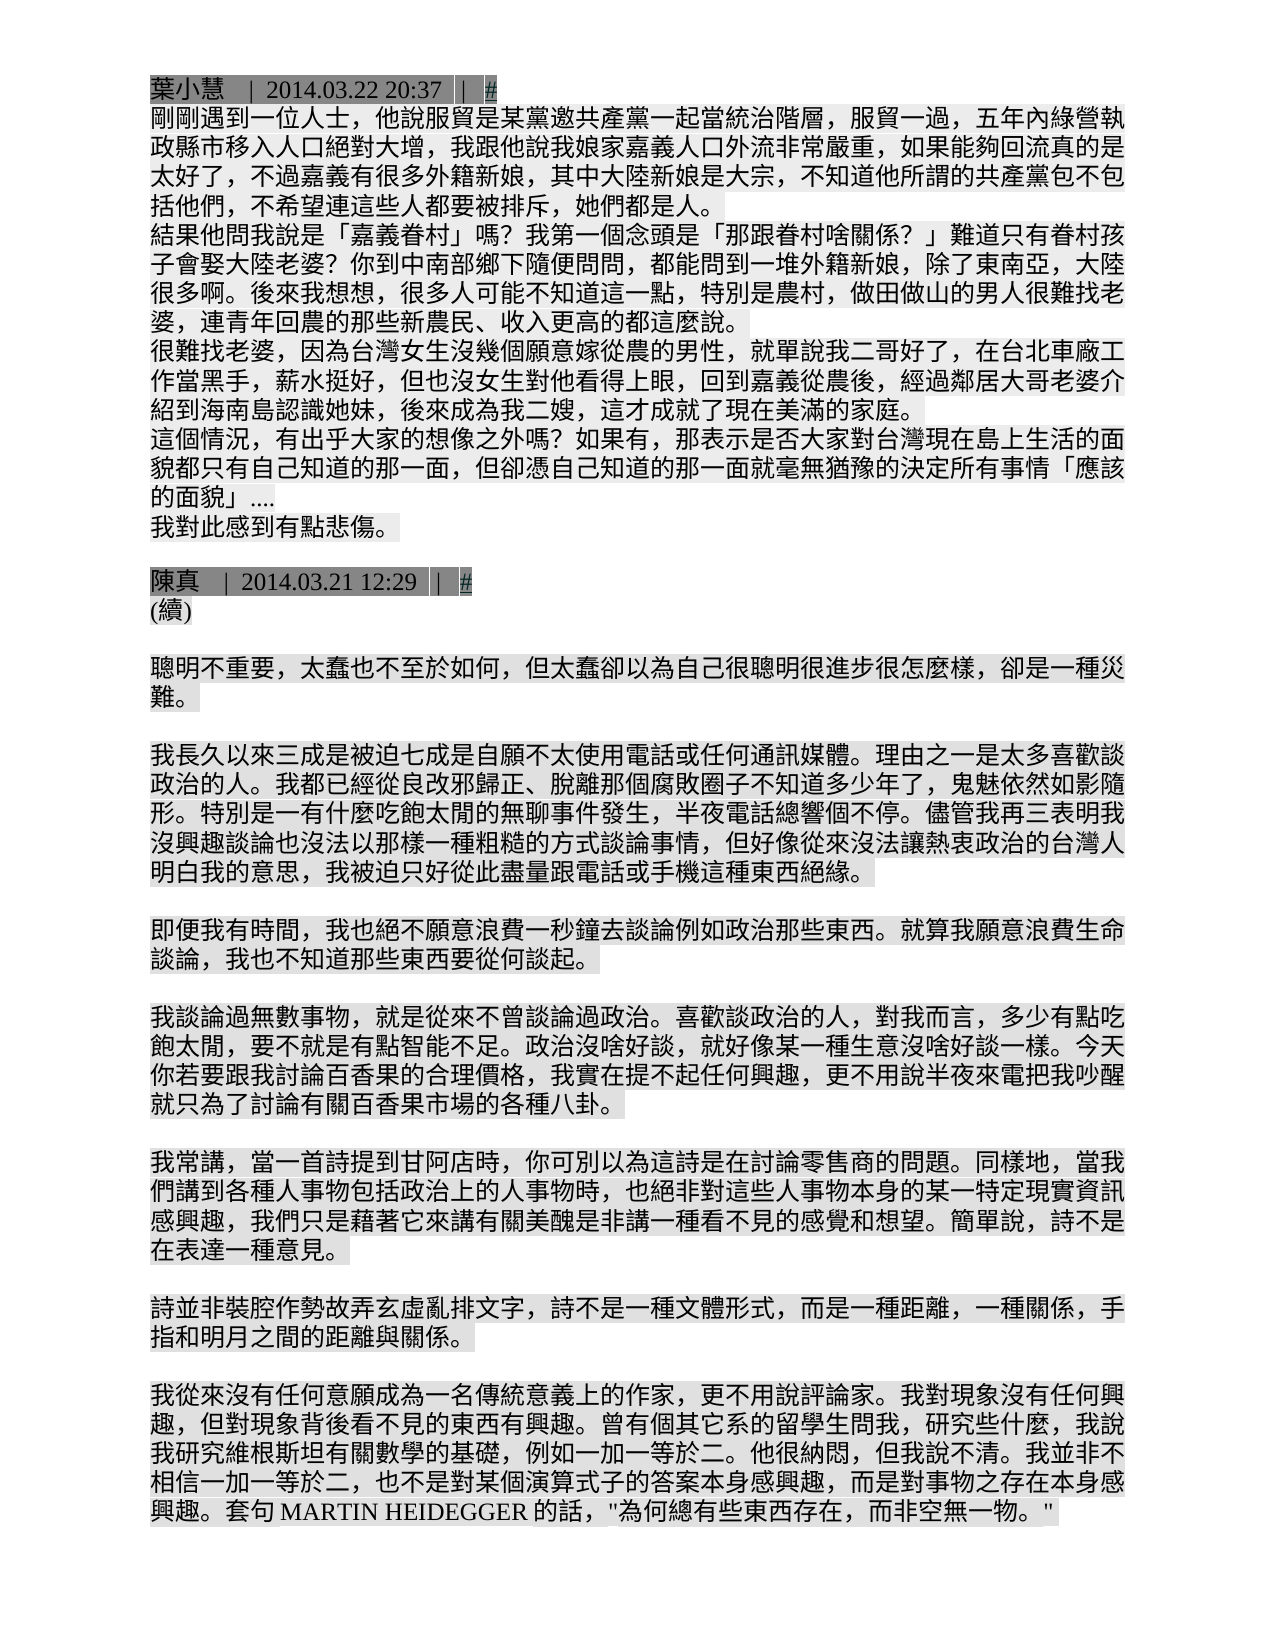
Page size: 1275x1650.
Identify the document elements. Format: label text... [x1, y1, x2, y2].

text 陳真 | 2014.03.21 12:29 | # [150, 567, 1125, 596]
text 葉小慧 | 2014.03.22 20:37 | # [150, 75, 1125, 104]
text (續) 聰明不重要，太蠢也不至於如何，但太蠢卻以為自己很聰明很進步很怎麼樣，卻是一種災難。 我長久以來三成是被迫七成是自願不太使用電話或任何通訊媒體。理由之一是太多喜歡談政治的人。我都已經從良改邪歸正、脫離那個腐敗圈子不知道多少年了，鬼魅依然如影隨形。特別是一有什麼吃飽太閒的無聊事件發生，半夜電話總響個不停。儘管我再三表明我沒興趣談論也沒法以那樣一種粗糙的方式談論事情，但好像從來沒法讓熱衷政治的台灣人明白我的意思，我被迫只好從此盡量跟電話或手機這種東西絕緣。 即便我有時間，我也絕不願意浪費一秒鐘去談論例如政治那些東西。就算我願意浪費生命談論，我也不知道那些東西要從何談起。 我談論過無數事物，就是從來不曾談論過政治。喜歡談政治的人，對我而言，多少有點吃飽太閒，要不就是有點智能不足。政治沒啥好談，就好像某一種生意沒啥好談一樣。今天你若要跟我討論百香果的合理價格，我實在提不起任何興趣，更不用說半夜來電把我吵醒就只為了討論有關百香果市場的各種八卦。 我常講，當一首詩提到甘阿店時，你可別以為這詩是在討論零售商的問題。同樣地，當我們講到各種人事物包括政治上的人事物時，也絕非對這些人事物本身的某一特定現實資訊感興趣，我們只是藉著它來講有關美醜是非講一種看不見的感覺和想望。簡單說，詩不是在表達一種意見。 詩並非裝腔作勢故弄玄虛亂排文字，詩不是一種文體形式，而是一種距離，一種關係，手指和明月之間的距離與關係。 我從來沒有任何意願成為一名傳統意義上的作家，更不用說評論家。我對現象沒有任何興趣，但對現象背後看不見的東西有興趣。曾有個其它系的留學生問我，研究些什麼，我說我研究維根斯坦有關數學的基礎，例如一加一等於二。他很納悶，但我說不清。我並非不相信一加一等於二，也不是對某個演算式子的答案本身感興趣，而是對事物之存在本身感興趣。套句MARTIN HEIDEGGER的話，"為何總有些東西存在，而非空無一物。" 我知道一加一等於二，也知道這的確是我的手，知道桌上這東西是一個茶杯，甚至知道深藍比淺藍更深，知道明天比今天要晚到，知道一等於一，知道3不是一種顏色等等，重點不是事物本身究竟如何，而是為什麼有這一切的存在。對我來說，這是一個謎，我願意為它皓首窮經一輩子而無所獲，因為這謎擄獲我的心，我終究逃不出它的魅惑，猶如孫悟空終究逃不出如來佛的手掌心。 但是今天如果有人喜孜孜要跟我討論二加三等於多少，討論茶杯的各種款式，討論顏色的各種光譜分析，我會覺得很挫折。 我終究不是在討論任何意見，我對意見這東西沒有任何興趣。任何一個事情，意見不就那幾種嗎？意見有什麼好講的。世上最讓我感到羞愧的事情之一就是說出一己之見。我的意見就跟任何人的意見一樣，沒有對它進行任何個別陳述的意義與價值。 我是個詩人，而且我但願所有人都應該是詩人。詩是不涉及任何意見的。但有一種人，或一種文化上較為落後的族群，偏偏對意見特別狂熱，甚至以它來判定敵我。 當然，許多時候其實這樣一個族群依然是詩的民族，我很難想像有誰能拒絕成為一個詩人，就算我家阿憨也知道隱喻這回事。 表面上是打意見的戰爭，其實完全與意見無關，意見變成一種顏色，一種旗子，一種攻擊的武器，藉以區分敵我陣營，鏟除異己。而這個敵我之分，恰恰是根據某種氣味和價值觀或偏見來區分。一分下來，往往區分成兩種品性，兩種為人處世的態度，甚至兩種智能與心性。 很明顯的一個例子就是美國對克里米亞公投回歸俄羅斯的事情。美國氣急敗壞說不可以干涉內政，不可以違反國際法，不可以傷害他國主權，但我看不出俄羅斯違反了哪一條國際法或傷害了誰的主權。 你很難想像這些話出自美國政府口中，就好像一個殺人魔突然高喊和平一樣。而且，人家是98% 的公投勝率決定回歸俄羅斯。美國不是最喜歡輸出民主的嗎？這不就是一種民主的展現？ 總之，這些明明白白的事，實在無須我多說。這只是表明一件事，咱們其實都是詩人，都知道怎麼玩語言玩概念，就像丟炸彈一樣，各種漂亮話一會用在這個情境，一會又用在另一個情境，彈性十足。但是，炸彈就是炸彈，在炸彈上寫個 "我愛你" 並不會改變炸彈的本質。 政客的本事無它，吟詩而已。當它說起這回事，意思是指向另一個目的，跟那回事其實一點關係都沒有。你看那些反服貿的小表哥小表妹們，他哪裏是反什麼服貿，貿字怎麼寫恐怕一百個有九十九個寫不上來。講白了，那就是在反馬，反中國。於是創造各種抹黑和謊言來營造這個反的概念，彷彿那真的只是一種意見，其實見個鬼。 就像反ECFA一樣，不是說什麼ECFA通過之後男的會有五百萬人失業，女的將沒法再找個像樣的老公，全是沒水準有病有毒男男女女到處隨地大小便的中國人將會用屎尿來淹沒美麗台灣，而且還說我們的小孩都會被送去黑龍江勞改下放。完全就是透過一種純屬捏造的方式在談事情。 我在黨外雜誌工作多年，深深明白這樣一種操作，當時我經常跟"同志" 們反映說，你們報導這些所謂內幕，有根據或證據嗎？還是純屬瞎掰？同志們告訴我說，萬惡的國民黨你要怎麼抹黑他都沒關係。其實後面還有更重要的一句同志們沒說完，那就是，越抹黑，越瞎掰，越聳動，雜誌銷路會越好，荷包滿滿，選票滿滿。 1998年我開始會使用電腦之後，天真地相信古希臘人那句諺語，林義雄曾引用在他的書裏，那諺語說："人類的智慧可以經由不斷的思慮辯駁而得到提升。" 於是我曾一度傻到以為可以提倡一種概念討論的風氣，相信真理越辯越明。結果，真理不但沒有越明，反而讓自己一團混濁，因為根本沒有人是真的想跟你做什麼概念討論真理探索的。在一切語言的來往中，只有綠油油的一片攻擊與捍衛，當然不是捍衛真理，而是捍衛各式各樣的利益與偏見。 市面上不是很多反戰反美人士嗎？表面意見與我們一樣，但那一點意義都沒有，兩個人能否歸屬同一路畢竟不是依靠表面意見或顏色旗幟來畫分。一個反戰反美人士，哪怕他的目標多麼崇高偉大，手段的乾淨與否以及用心與態度的良善與否，永遠是第一也是唯一重要。甘地說得對，如果我們對英國人有一絲的恨，那我寧可永生永世做為英國人的奴隸也不願以一種卑劣的方式尋求自由。 最後來說點意見，如果我的判斷與經驗及知識不是錯得太離譜的話，那麼，台灣其實正在這樣一種以民主之名行鬥爭與仇外鎖國之實的長年狀況下，在許多現實層面，例如經濟，例如文化，以一種可怕的速度倒退，而亞洲其它國家卻以一種令人瞠目結舌的速度前進。 奇怪的是，台灣人的本土自我滿意度卻迅速飆升。這就好像一個原本考80分的學生，一直退步到只剩8分，但他卻以為自己是滿分是世界之光，嘲笑原本考9分現在卻考90分的人，說如果跟這同學太靠近，程度會被他拉低，完全眛於現實。 不過這是題外話。台灣考幾分我基本上一點都不在意，但我只是想說，你明明從考80降到8分，別人明明是從9分進步到90分，你怎麼還在做白日夢以為自己很厲害很行？ [150, 596, 1125, 1556]
text 剛剛遇到一位人士，他說服貿是某黨邀共產黨一起當統治階層，服貿一過，五年內綠營執政縣市移入人口絕對大增，我跟他說我娘家嘉義人口外流非常嚴重，如果能夠回流真的是太好了，不過嘉義有很多外籍新娘，其中大陸新娘是大宗，不知道他所謂的共產黨包不包括他們，不希望連這些人都要被排斥，她們都是人。 結果他問我說是「嘉義眷村」嗎？我第一個念頭是「那跟眷村啥關係？」難道只有眷村孩子會娶大陸老婆？你到中南部鄉下隨便問問，都能問到一堆外籍新娘，除了東南亞，大陸很多啊。後來我想想，很多人可能不知道這一點，特別是農村，做田做山的男人很難找老婆，連青年回農的那些新農民、收入更高的都這麼說。 很難找老婆，因為台灣女生沒幾個願意嫁從農的男性，就單說我二哥好了，在台北車廠工作當黑手，薪水挺好，但也沒女生對他看得上眼，回到嘉義從農後，經過鄰居大哥老婆介紹到海南島認識她妹，後來成為我二嫂，這才成就了現在美滿的家庭。 這個情況，有出乎大家的想像之外嗎？如果有，那表示是否大家對台灣現在島上生活的面貌都只有自己知道的那一面，但卻憑自己知道的那一面就毫無猶豫的決定所有事情「應該的面貌」.... 我對此感到有點悲傷。 [150, 104, 1125, 542]
